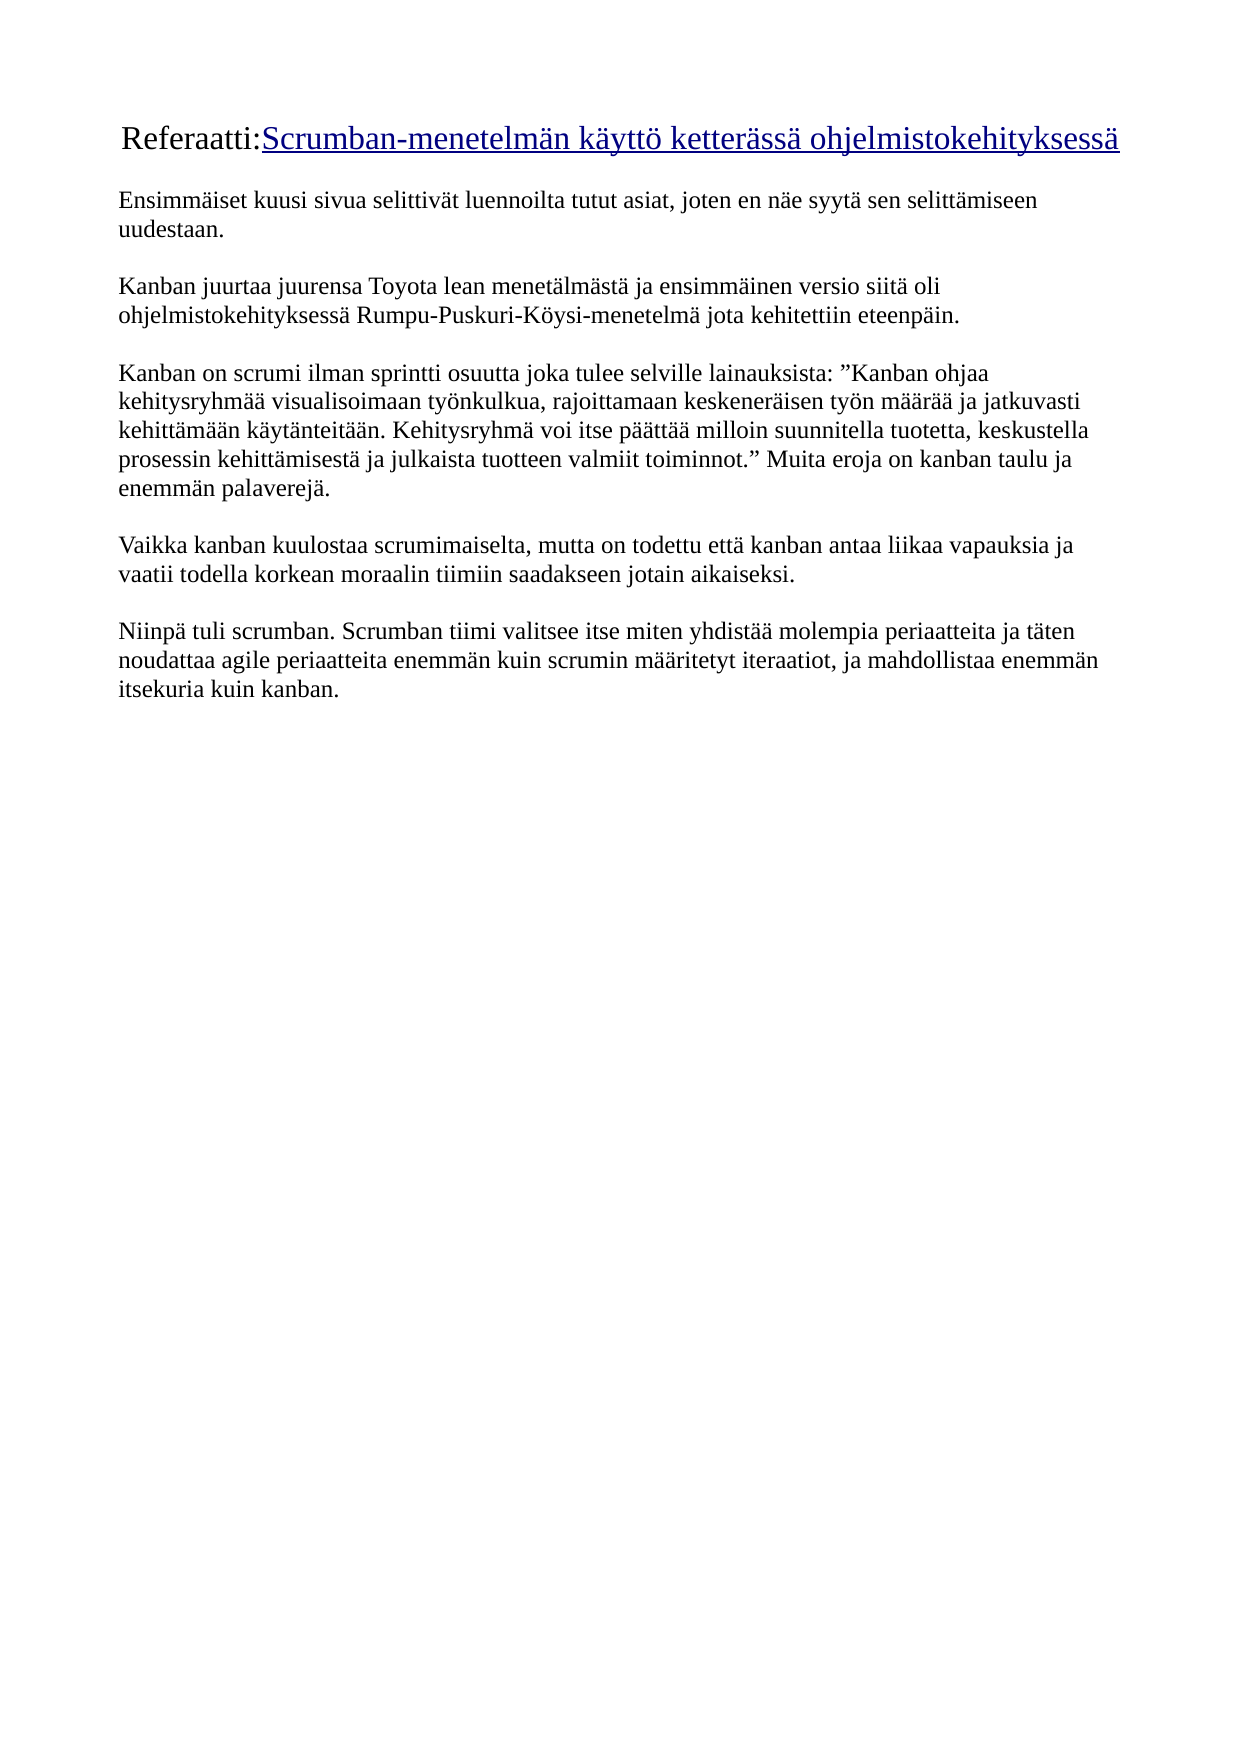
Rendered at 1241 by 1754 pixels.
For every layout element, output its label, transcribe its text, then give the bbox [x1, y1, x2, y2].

text Ensimmäiset kuusi sivua selittivät luennoilta tutut asiat, joten en näe syytä sen selittämiseen uudestaan. [118, 185, 1122, 243]
text Kanban on scrumi ilman sprintti osuutta joka tulee selville lainauksista: ”Kanban ohjaa kehitysryhmää visualisoimaan työnkulkua, rajoittamaan keskeneräisen työn määrää ja jatkuvasti kehittämään käytänteitään. Kehitysryhmä voi itse päättää milloin suunnitella tuotetta, keskustella prosessin kehittämisestä ja julkaista tuotteen valmiit toiminnot.” Muita eroja on kanban taulu ja enemmän palaverejä. [118, 358, 1122, 501]
text Niinpä tuli scrumban. Scrumban tiimi valitsee itse miten yhdistää molempia periaatteita ja täten noudattaa agile periaatteita enemmän kuin scrumin määritetyt iteraatiot, ja mahdollistaa enemmän itsekuria kuin kanban. [118, 616, 1122, 703]
text Vaikka kanban kuulostaa scrumimaiselta, mutta on todettu että kanban antaa liikaa vapauksia ja vaatii todella korkean moraalin tiimiin saadakseen jotain aikaiseksi. [118, 530, 1122, 588]
text Referaatti:Scrumban-menetelmän käyttö ketterässä ohjelmistokehityksessä [118, 118, 1122, 156]
text Kanban juurtaa juurensa Toyota lean menetälmästä ja ensimmäinen versio siitä oli ohjelmistokehityksessä Rumpu-Puskuri-Köysi-menetelmä jota kehitettiin eteenpäin. [118, 271, 1122, 329]
